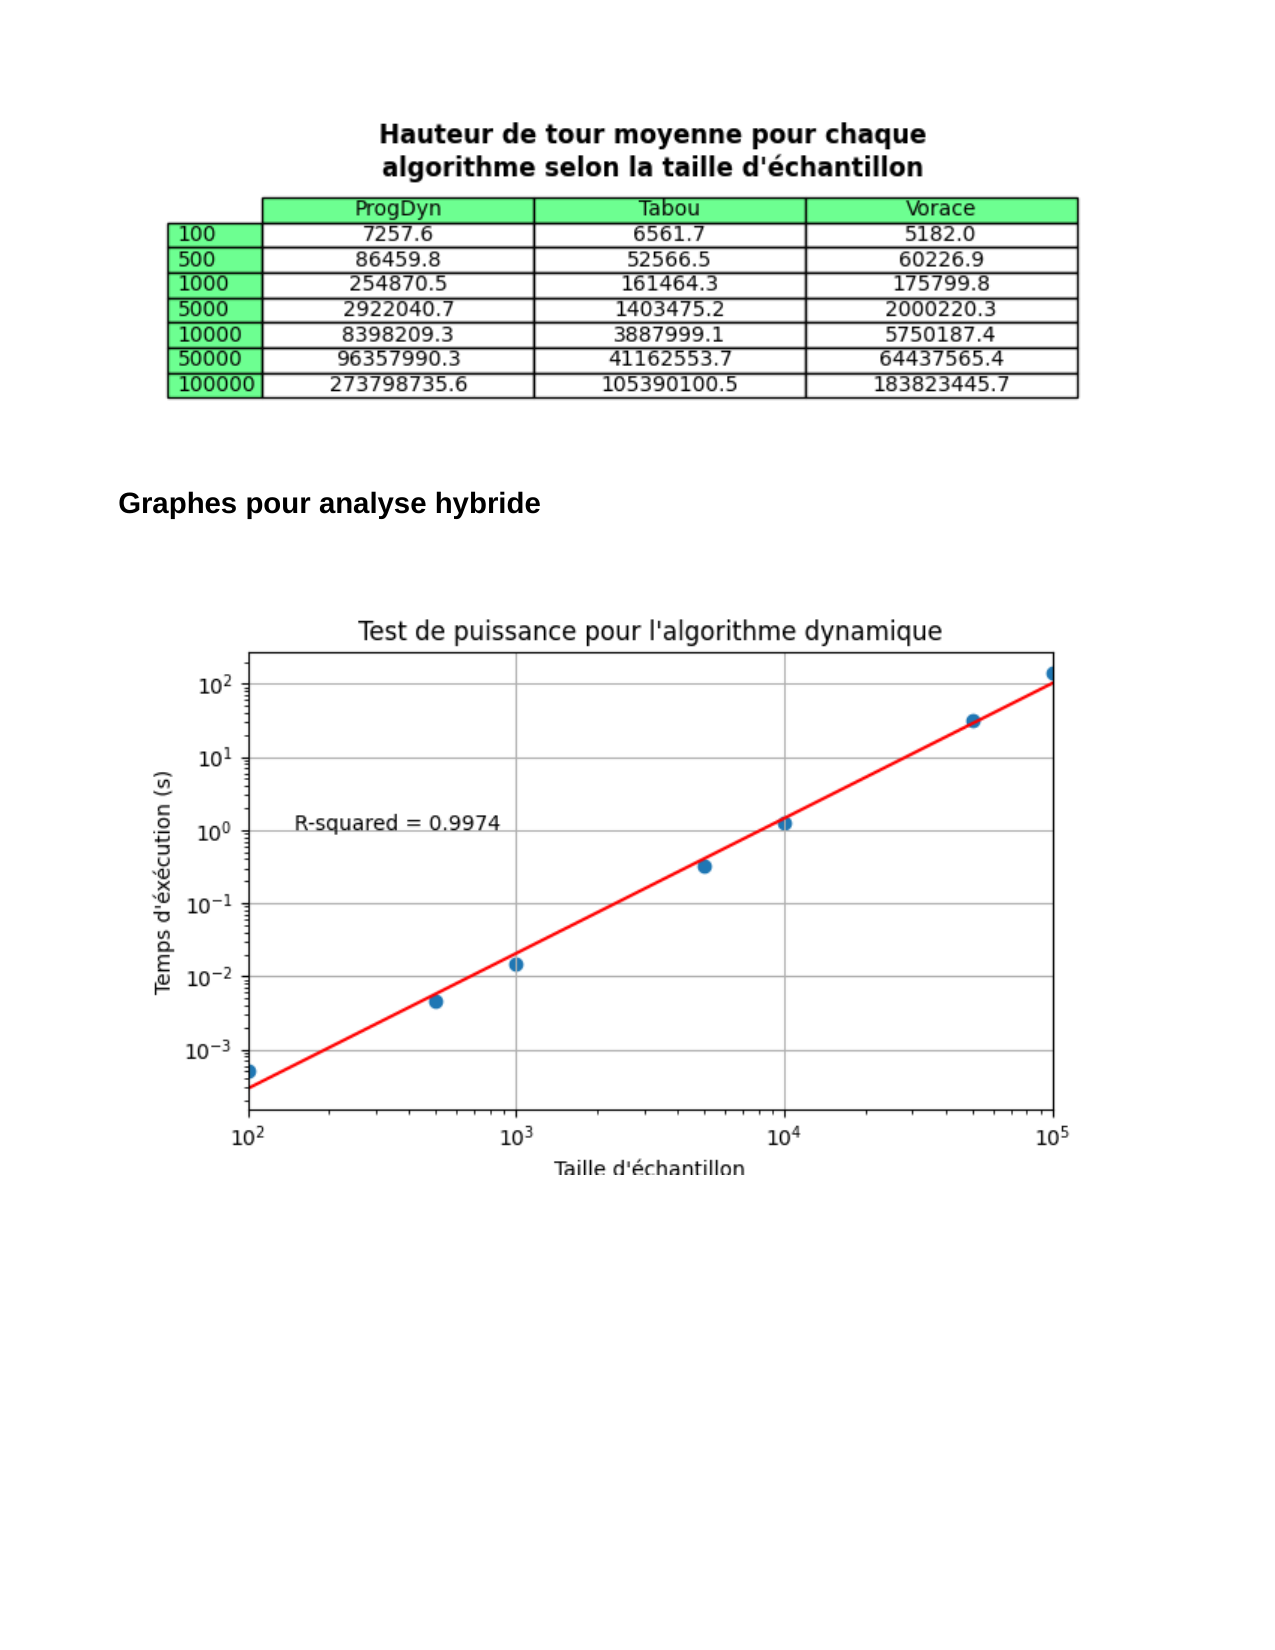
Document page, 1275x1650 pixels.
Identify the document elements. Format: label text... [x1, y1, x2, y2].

picture [118, 581, 1157, 1175]
picture [118, 118, 1157, 414]
subtitle Graphes pour analyse hybride [118, 486, 1157, 519]
